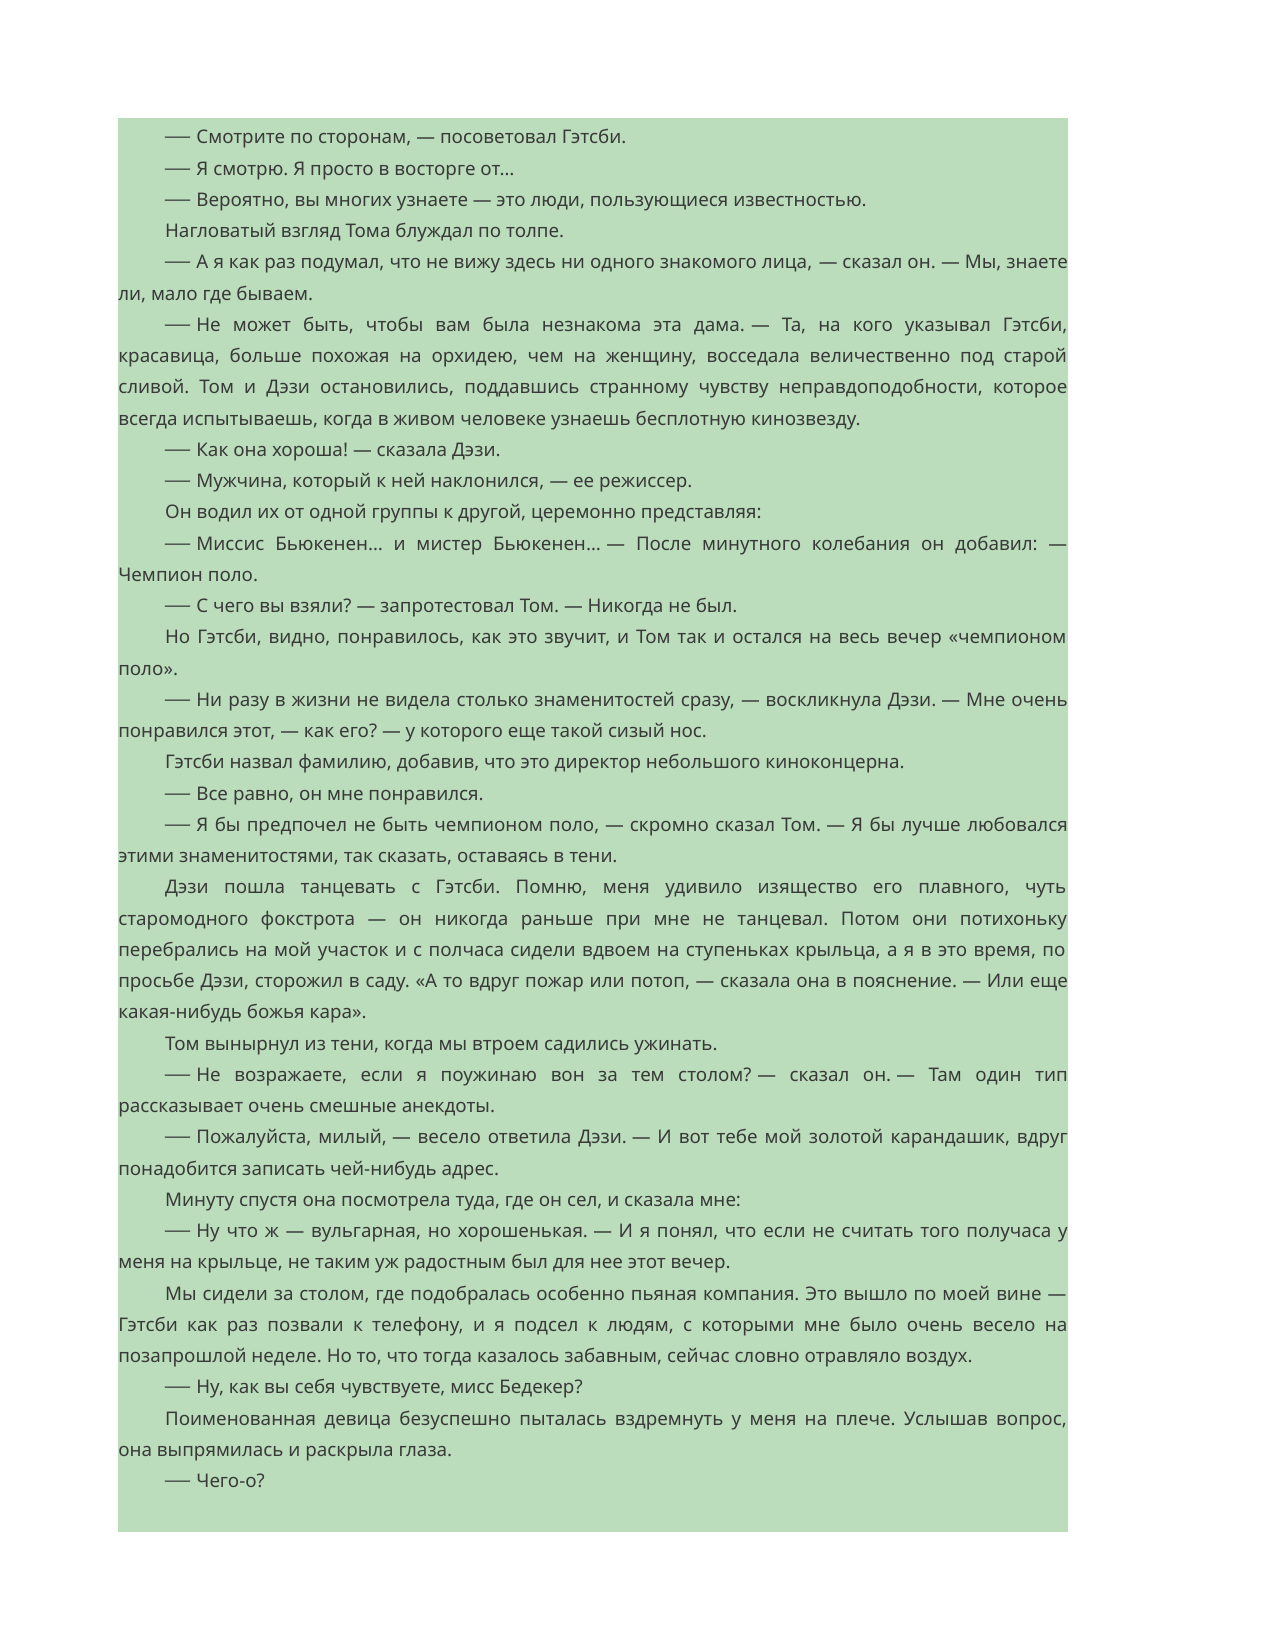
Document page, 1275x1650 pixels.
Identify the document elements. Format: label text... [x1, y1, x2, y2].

text — Ну что ж — вульгарная, но хорошенькая. — И я понял, что если не считать того получаса у меня на крыльце, не таким уж радостным был для нее этот вечер. [118, 1212, 1068, 1274]
text — Пожалуйста, милый, — весело ответила Дэзи. — И вот тебе мой золотой карандашик, вдруг понадобится записать чей-нибудь адрес. [118, 1118, 1068, 1181]
text — Миссис Бьюкенен… и мистер Бьюкенен… — После минутного колебания он добавил: — Чемпион поло. [118, 524, 1068, 587]
text — Вероятно, вы многих узнаете — это люди, пользующиеся известностью. [118, 181, 1068, 212]
text Том вынырнул из тени, когда мы втроем садились ужинать. [118, 1024, 1068, 1056]
text — А я как раз подумал, что не вижу здесь ни одного знакомого лица, — сказал он. — Мы, знаете ли, мало где бываем. [118, 243, 1068, 306]
text Нагловатый взгляд Тома блуждал по толпе. [118, 212, 1068, 243]
text Но Гэтсби, видно, понравилось, как это звучит, и Том так и остался на весь вечер «чемпионом поло». [118, 618, 1068, 681]
text — Ну, как вы себя чувствуете, мисс Бедекер? [118, 1368, 1068, 1399]
text Дэзи пошла танцевать с Гэтсби. Помню, меня удивило изящество его плавного, чуть старомодного фокстрота — он никогда раньше при мне не танцевал. Потом они потихоньку перебрались на мой участок и с полчаса сидели вдвоем на ступеньках крыльца, а я в это время, по просьбе Дэзи, сторожил в саду. «А то вдруг пожар или потоп, — сказала она в пояснение. — Или еще какая-нибудь божья кара». [118, 868, 1068, 1024]
text Минуту спустя она посмотрела туда, где он сел, и сказала мне: [118, 1181, 1068, 1212]
text — Чего-о? [118, 1462, 1068, 1493]
text Поименованная девица безуспешно пыталась вздремнуть у меня на плече. Услышав вопрос, она выпрямилась и раскрыла глаза. [118, 1399, 1068, 1462]
text — Как она хороша! — сказала Дэзи. [118, 431, 1068, 462]
text Гэтсби назвал фамилию, добавив, что это директор небольшого киноконцерна. [118, 743, 1068, 774]
text — Я бы предпочел не быть чемпионом поло, — скромно сказал Том. — Я бы лучше любовался этими знаменитостями, так сказать, оставаясь в тени. [118, 806, 1068, 868]
text Он водил их от одной группы к другой, церемонно представляя: [118, 493, 1068, 524]
text — Мужчина, который к ней наклонился, — ее режиссер. [118, 462, 1068, 493]
text — Не возражаете, если я поужинаю вон за тем столом? — сказал он. — Там один тип рассказывает очень смешные анекдоты. [118, 1056, 1068, 1118]
text — Не может быть, чтобы вам была незнакома эта дама. — Та, на кого указывал Гэтсби, красавица, больше похожая на орхидею, чем на женщину, восседала величественно под старой сливой. Том и Дэзи остановились, поддавшись странному чувству неправдоподобности, которое всегда испытываешь, когда в живом человеке узнаешь бесплотную кинозвезду. [118, 306, 1068, 431]
text — Все равно, он мне понравился. [118, 774, 1068, 806]
text Мы сидели за столом, где подобралась особенно пьяная компания. Это вышло по моей вине — Гэтсби как раз позвали к телефону, и я подсел к людям, с которыми мне было очень весело на позапрошлой неделе. Но то, что тогда казалось забавным, сейчас словно отравляло воздух. [118, 1274, 1068, 1368]
text — Я смотрю. Я просто в восторге от… [118, 149, 1068, 181]
text — С чего вы взяли? — запротестовал Том. — Никогда не был. [118, 587, 1068, 618]
text — Ни разу в жизни не видела столько знаменитостей сразу, — воскликнула Дэзи. — Мне очень понравился этот, — как его? — у которого еще такой сизый нос. [118, 681, 1068, 743]
text — Смотрите по сторонам, — посоветовал Гэтсби. [118, 118, 1068, 149]
